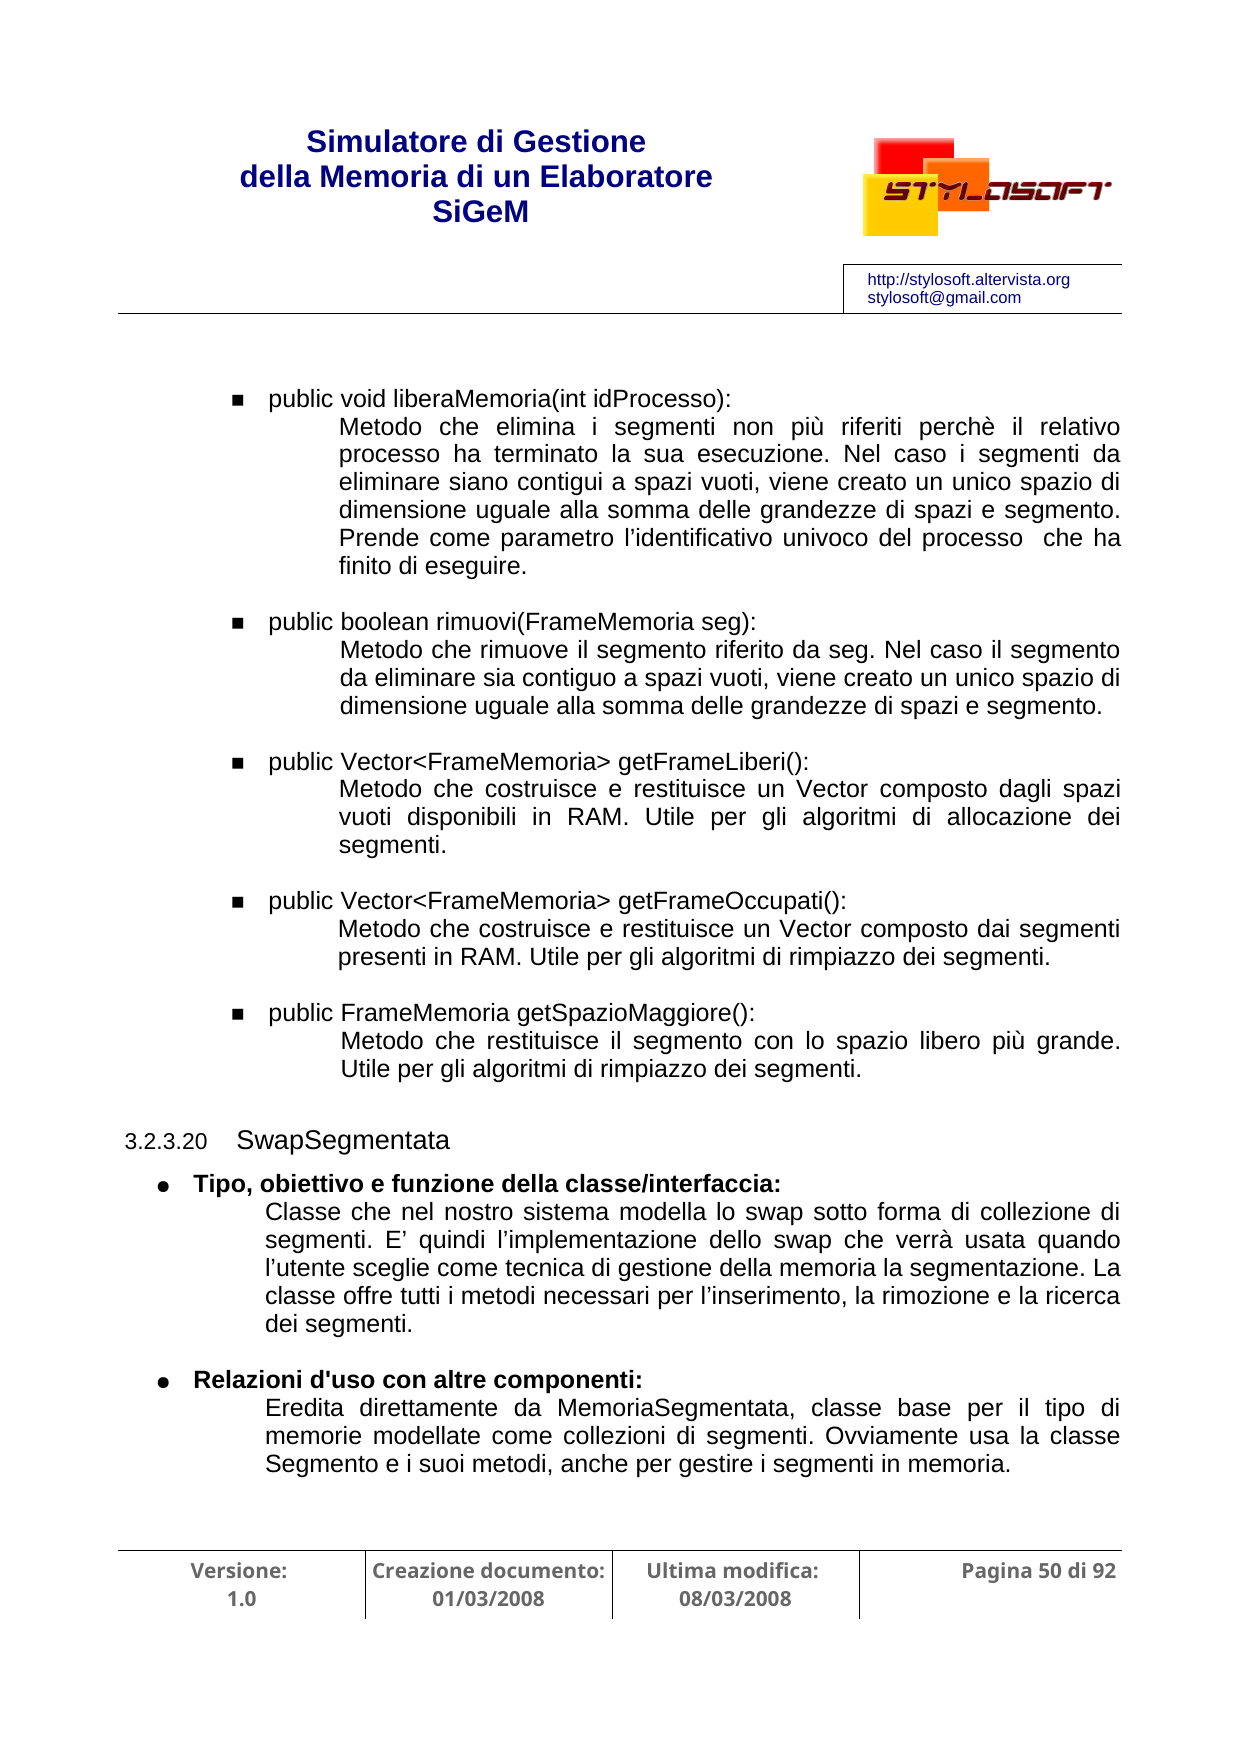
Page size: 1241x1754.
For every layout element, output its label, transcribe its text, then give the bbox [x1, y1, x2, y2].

list public FrameMemoria getSpazioMaggiore(): [231, 999, 1122, 1027]
picture [848, 123, 1117, 247]
list public Vector<FrameMemoria> getFrameOccupati(): [231, 887, 1122, 915]
text Metodo che costruisce e restituisce un Vector composto dagli spazi vuoti disponibili in RAM. Utile per gli algoritmi di allocazione dei segmenti. [339, 775, 1122, 859]
list public Vector<FrameMemoria> getFrameLiberi(): [231, 747, 1122, 775]
text Eredita direttamente da MemoriaSegmentata, classe base per il tipo di memorie modellate come collezioni di segmenti. Ovviamente usa la classe Segmento e i suoi metodi, anche per gestire i segmenti in memoria. [265, 1393, 1122, 1477]
subtitle SwapSegmentata [118, 1125, 1122, 1155]
list Relazioni d'uso con altre componenti: [156, 1366, 1122, 1393]
list public boolean rimuovi(FrameMemoria seg): [231, 608, 1122, 636]
text Metodo che elimina i segmenti non più riferiti perchè il relativo processo ha terminato la sua esecuzione. Nel caso i segmenti da eliminare siano contigui a spazi vuoti, viene creato un unico spazio di dimensione uguale alla somma delle grandezze di spazi e segmento. Prende come parametro l’identificativo univoco del processo che ha finito di eseguire. [339, 412, 1122, 580]
text Metodo che rimuove il segmento riferito da seg. Nel caso il segmento da eliminare sia contiguo a spazi vuoti, viene creato un unico spazio di dimensione uguale alla somma delle grandezze di spazi e segmento. [339, 636, 1122, 719]
list public void liberaMemoria(int idProcesso): [231, 384, 1122, 412]
text Metodo che restituisce il segmento con lo spazio libero più grande. Utile per gli algoritmi di rimpiazzo dei segmenti. [340, 1027, 1122, 1082]
text Metodo che costruisce e restituisce un Vector composto dai segmenti presenti in RAM. Utile per gli algoritmi di rimpiazzo dei segmenti. [338, 915, 1122, 971]
text Classe che nel nostro sistema modella lo swap sotto forma di collezione di segmenti. E’ quindi l’implementazione dello swap che verrà usata quando l’utente sceglie come tecnica di gestione della memoria la segmentazione. La classe offre tutti i metodi necessari per l’inserimento, la rimozione e la ricerca dei segmenti. [265, 1198, 1122, 1338]
list Tipo, obiettivo e funzione della classe/interfaccia: [156, 1170, 1122, 1198]
